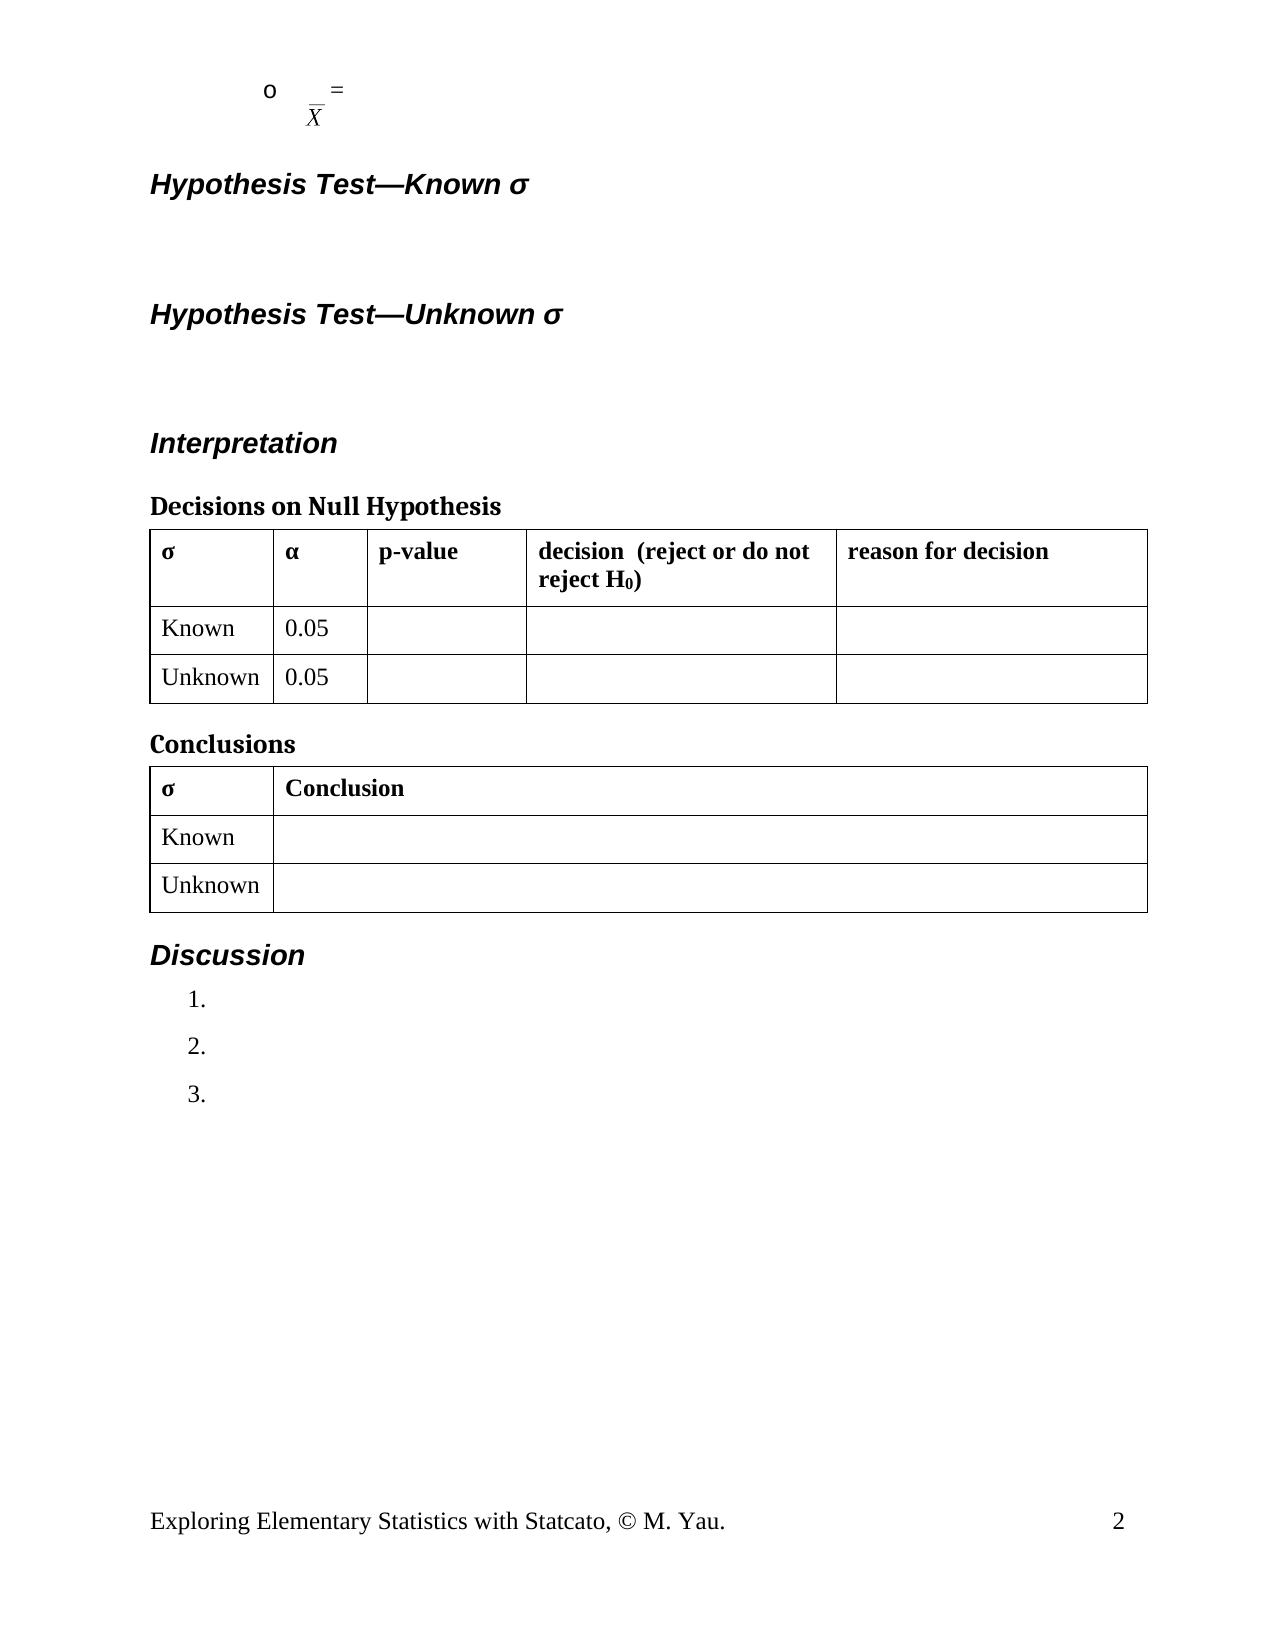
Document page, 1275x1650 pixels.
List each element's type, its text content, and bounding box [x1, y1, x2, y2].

subtitle Interpretation [150, 426, 1125, 460]
table_header reason for decision [837, 530, 1147, 606]
list = [262, 75, 1125, 129]
table_header Conclusion [274, 767, 1147, 815]
table_cell Known [151, 607, 273, 654]
subtitle Decisions on Null Hypothesis [150, 491, 1125, 522]
table_cell [368, 655, 526, 703]
table_header σ [151, 767, 273, 815]
table_header σ [151, 530, 273, 606]
table_cell Known [151, 816, 273, 863]
table_cell [527, 655, 836, 703]
table_header decision (reject or do not reject H0) [527, 530, 836, 606]
table_cell 0.05 [274, 655, 367, 703]
table_cell Unknown [151, 655, 273, 703]
table_cell [274, 816, 1147, 863]
table_cell [837, 607, 1147, 654]
table_cell Unknown [151, 864, 273, 912]
table_header p-value [368, 530, 526, 606]
table_cell 0.05 [274, 607, 367, 654]
subtitle Conclusions [150, 729, 1125, 760]
table_cell [274, 864, 1147, 912]
table_cell [837, 655, 1147, 703]
table_cell [527, 607, 836, 654]
table_header α [274, 530, 367, 606]
subtitle Hypothesis Test—Known σ [150, 167, 1125, 201]
subtitle Discussion [150, 938, 1125, 971]
table_cell [368, 607, 526, 654]
subtitle Hypothesis Test—Unknown σ [150, 297, 1125, 330]
